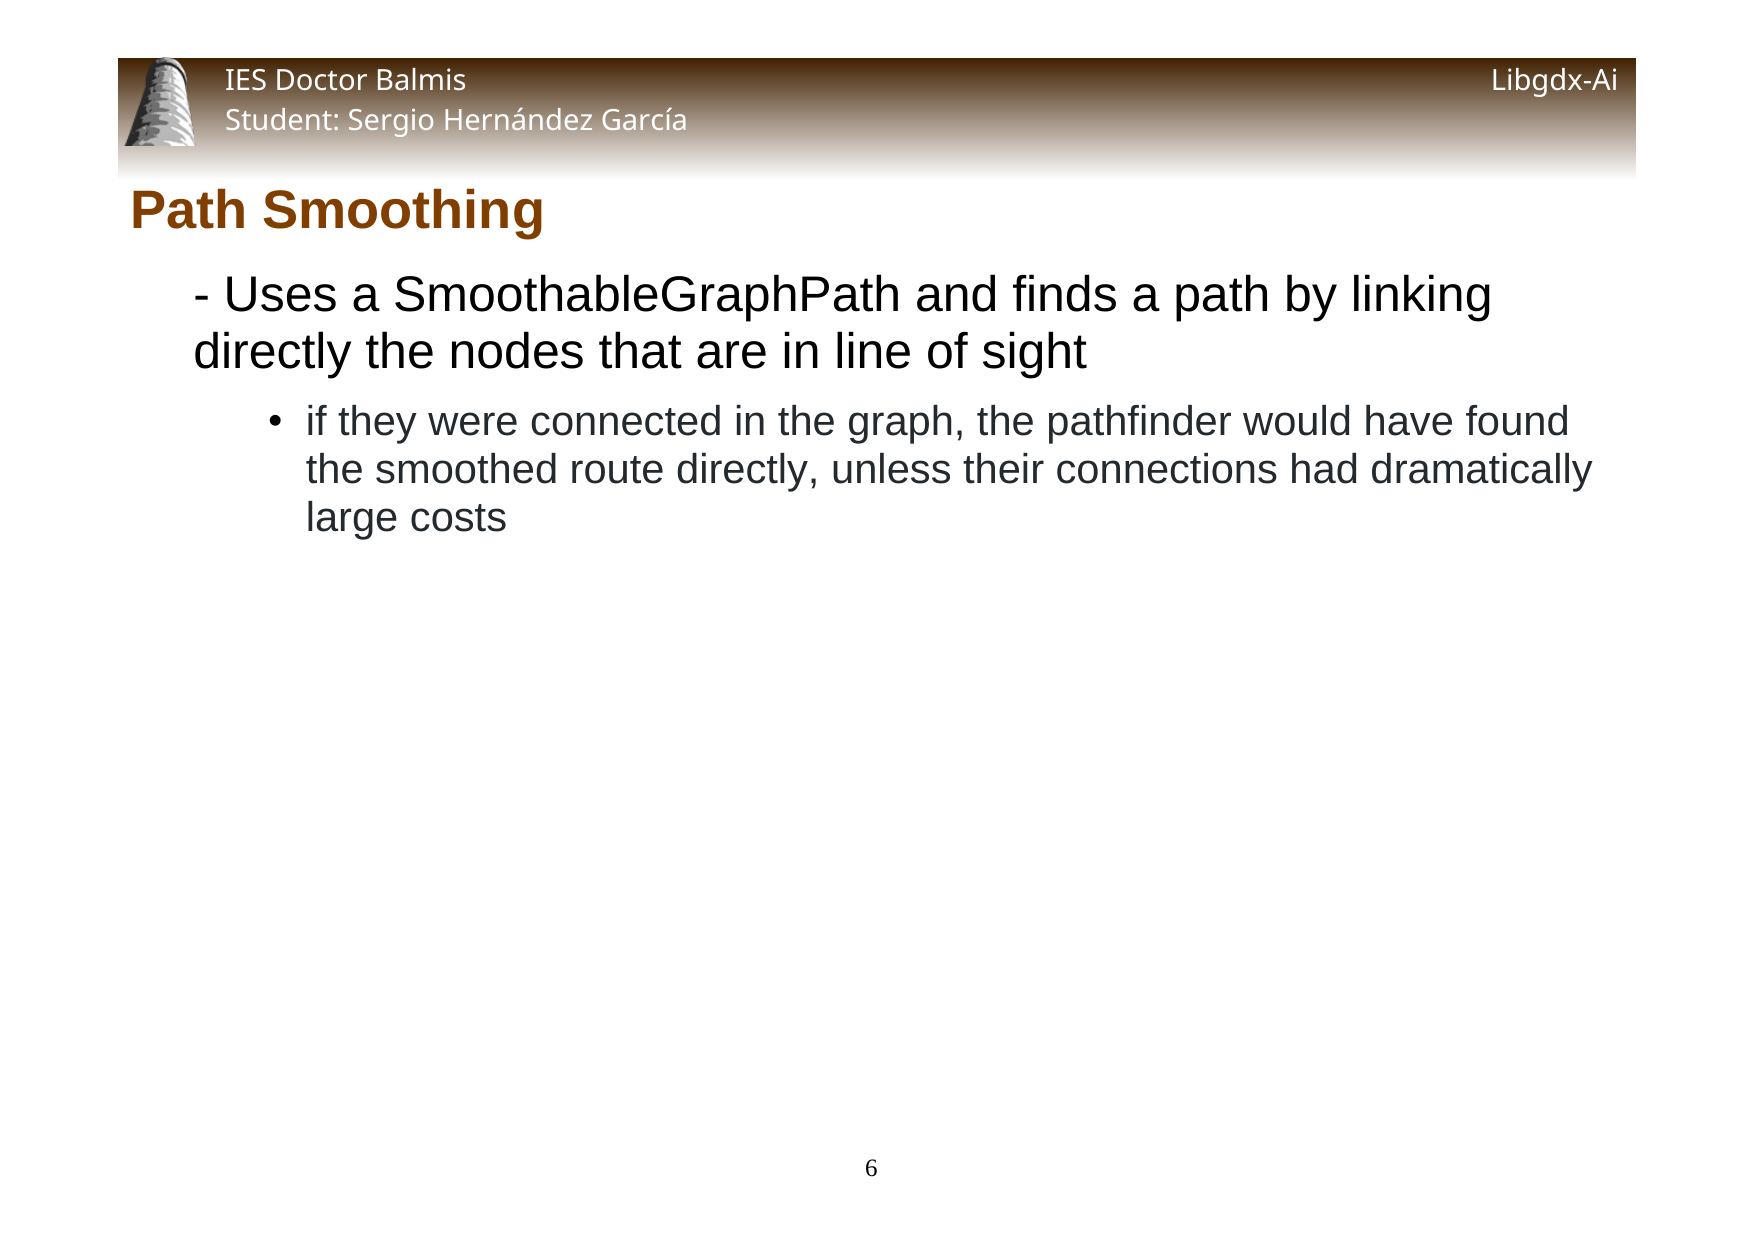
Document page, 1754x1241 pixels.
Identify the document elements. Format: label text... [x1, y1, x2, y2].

picture [121, 57, 202, 146]
text Path smoothing [130, 178, 1636, 240]
text - Uses a SmoothableGraphPath and finds a path by linking directly the nodes that are in line of sight [118, 264, 1636, 379]
list if they were connected in the graph, the pathfinder would have found the smoothed route directly, unless their connections had dramatically large costs [268, 397, 1636, 541]
